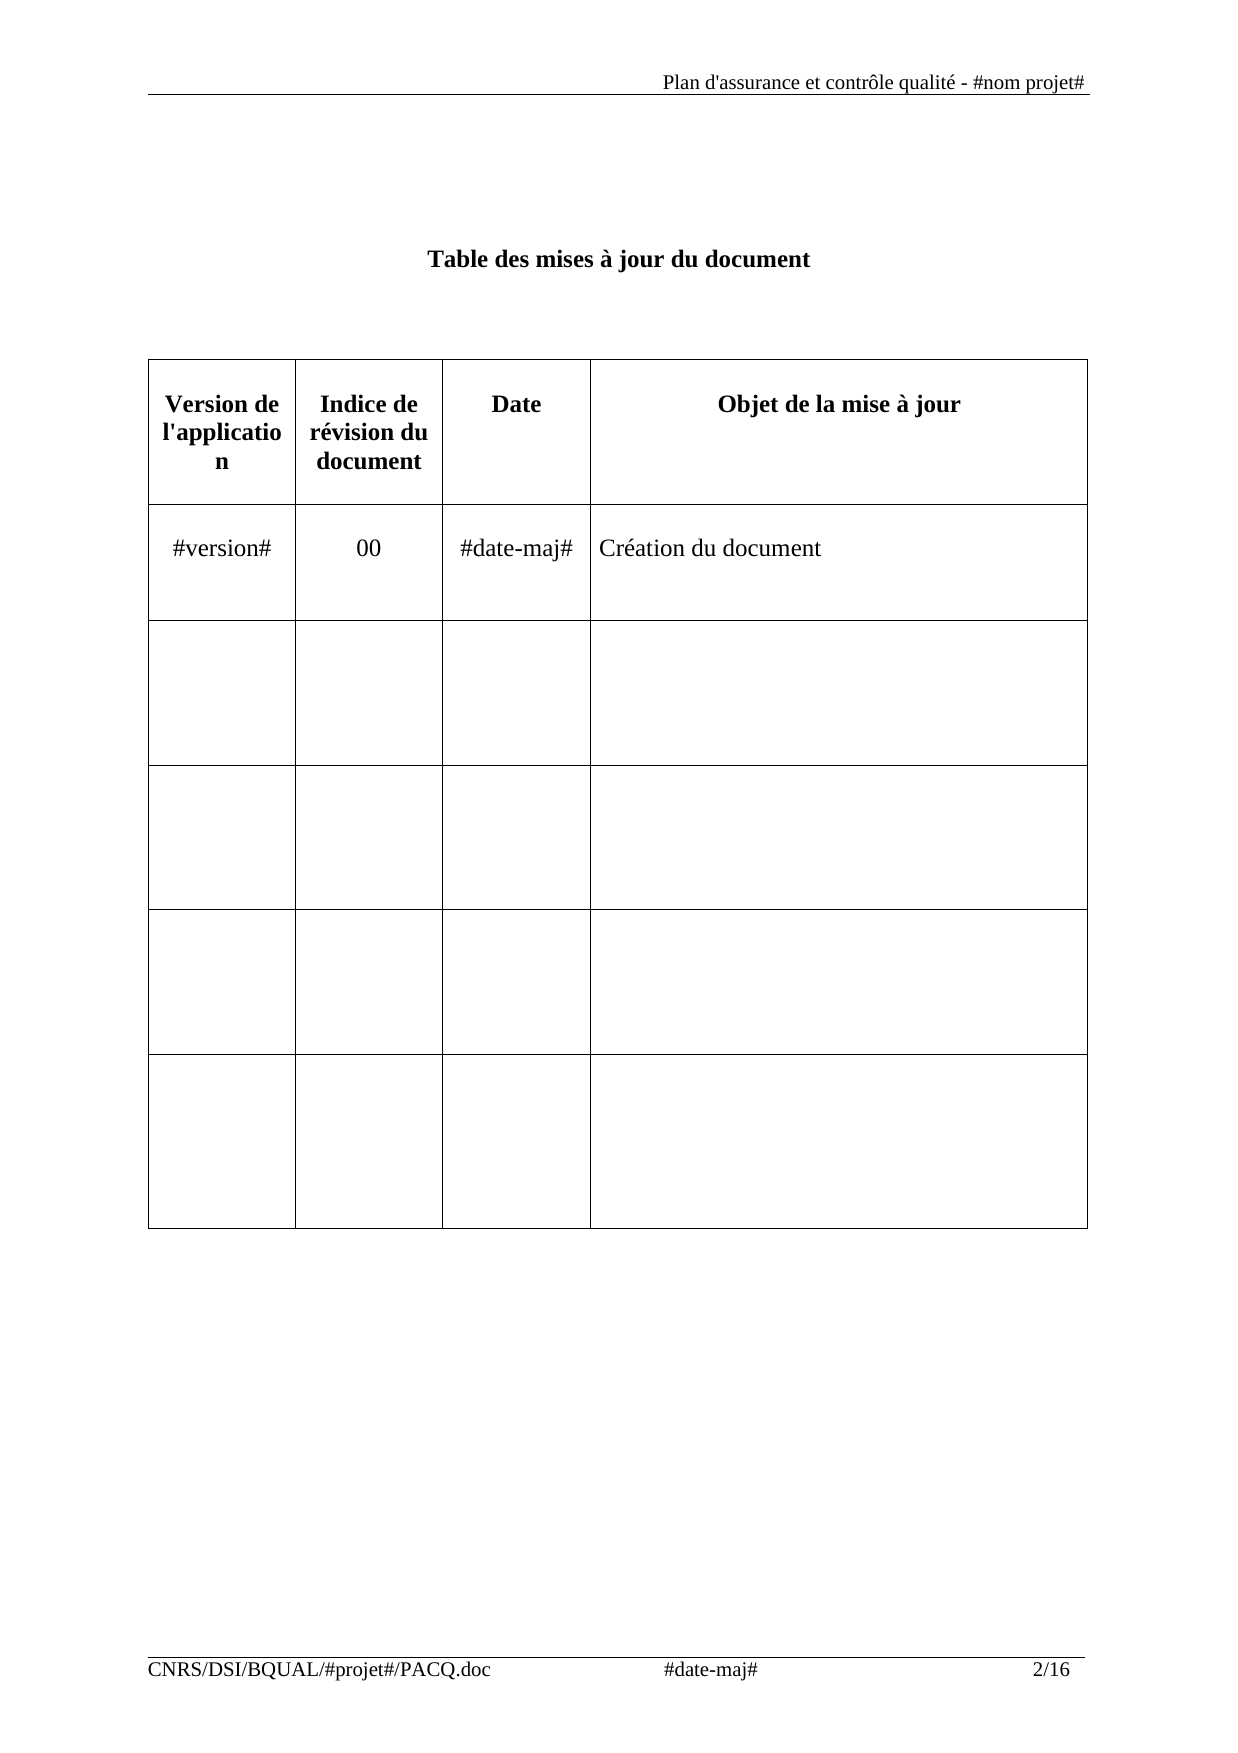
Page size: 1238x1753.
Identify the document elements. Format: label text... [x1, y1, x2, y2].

table_cell [149, 766, 295, 909]
table_cell [296, 766, 442, 909]
table_cell [591, 621, 1087, 764]
table_header Indice de révision du document [296, 360, 442, 504]
text Table des mises à jour du document [148, 244, 1090, 273]
table_cell #date-maj# [443, 505, 590, 620]
table_header Version de l'application [149, 360, 295, 504]
table_cell [591, 910, 1087, 1054]
table_cell [296, 1055, 442, 1228]
table_cell [443, 766, 590, 909]
table_cell Création du document [591, 505, 1087, 620]
table_cell [296, 910, 442, 1054]
table_cell [296, 621, 442, 764]
table_header Objet de la mise à jour [591, 360, 1087, 504]
table_cell [591, 766, 1087, 909]
table_header Date [443, 360, 590, 504]
table_cell #version# [149, 505, 295, 620]
table_cell [443, 621, 590, 764]
table_cell [149, 621, 295, 764]
table_cell [149, 1055, 295, 1228]
table_cell [443, 1055, 590, 1228]
table_cell 00 [296, 505, 442, 620]
table_cell [443, 910, 590, 1054]
table_cell [149, 910, 295, 1054]
table_cell [591, 1055, 1087, 1228]
